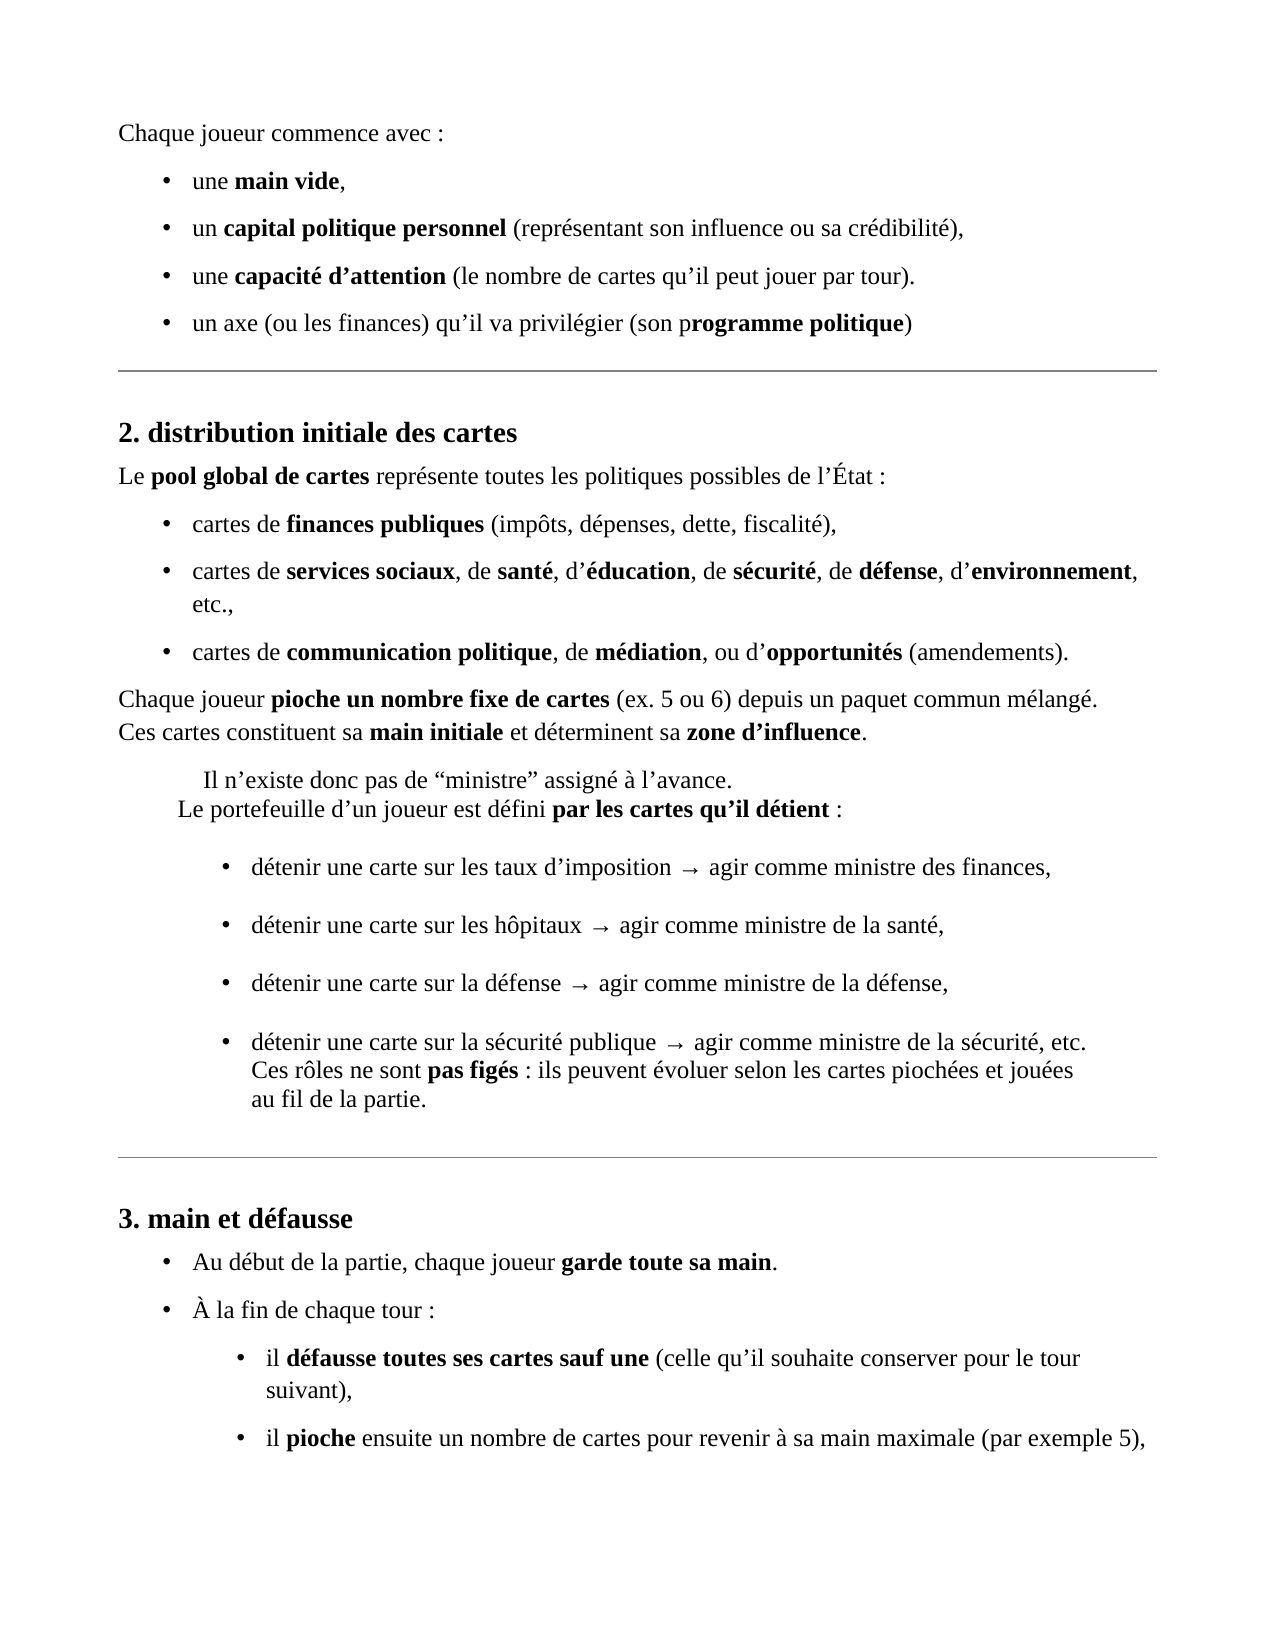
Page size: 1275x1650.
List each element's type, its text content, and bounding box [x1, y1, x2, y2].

text Le pool global de cartes représente toutes les politiques possibles de l’État : [118, 461, 1157, 490]
list détenir une carte sur la défense → agir comme ministre de la défense, [222, 968, 1098, 997]
text Chaque joueur pioche un nombre fixe de cartes (ex. 5 ou 6) depuis un paquet commun mélangé. Ces cartes constituent sa main initiale et déterminent sa zone d’influence. [118, 684, 1157, 746]
list une main vide, [162, 166, 1157, 194]
subtitle 3. main et défausse [118, 1201, 1157, 1235]
subtitle 2. distribution initiale des cartes [118, 415, 1157, 448]
list À la fin de chaque tour : [162, 1295, 1157, 1324]
text Chaque joueur commence avec : [118, 118, 1157, 147]
list cartes de finances publiques (impôts, dépenses, dette, fiscalité), [162, 509, 1157, 537]
list il défausse toutes ses cartes sauf une (celle qu’il souhaite conserver pour le tour suivant), [236, 1343, 1157, 1404]
list il pioche ensuite un nombre de cartes pour revenir à sa main maximale (par exemple 5), [236, 1423, 1157, 1452]
list un axe (ou les finances) qu’il va privilégier (son programme politique) [162, 308, 1157, 337]
list détenir une carte sur les taux d’imposition → agir comme ministre des finances, [222, 852, 1098, 881]
list détenir une carte sur les hôpitaux → agir comme ministre de la santé, [222, 910, 1098, 939]
list une capacité d’attention (le nombre de cartes qu’il peut jouer par tour). [162, 261, 1157, 290]
list détenir une carte sur la sécurité publique → agir comme ministre de la sécurité, etc. Ces rôles ne sont pas figés : ils peuvent évoluer selon les cartes piochées et jouées au fil de la partie. [222, 1027, 1098, 1113]
list cartes de communication politique, de médiation, ou d’opportunités (amendements). [162, 637, 1157, 666]
list cartes de services sociaux, de santé, d’éducation, de sécurité, de défense, d’environnement, etc., [162, 556, 1157, 618]
text 🔹 Il n’existe donc pas de “ministre” assigné à l’avance. Le portefeuille d’un joueur est défini par les cartes qu’il détient : [177, 765, 1098, 823]
list un capital politique personnel (représentant son influence ou sa crédibilité), [162, 213, 1157, 242]
list Au début de la partie, chaque joueur garde toute sa main. [162, 1247, 1157, 1276]
